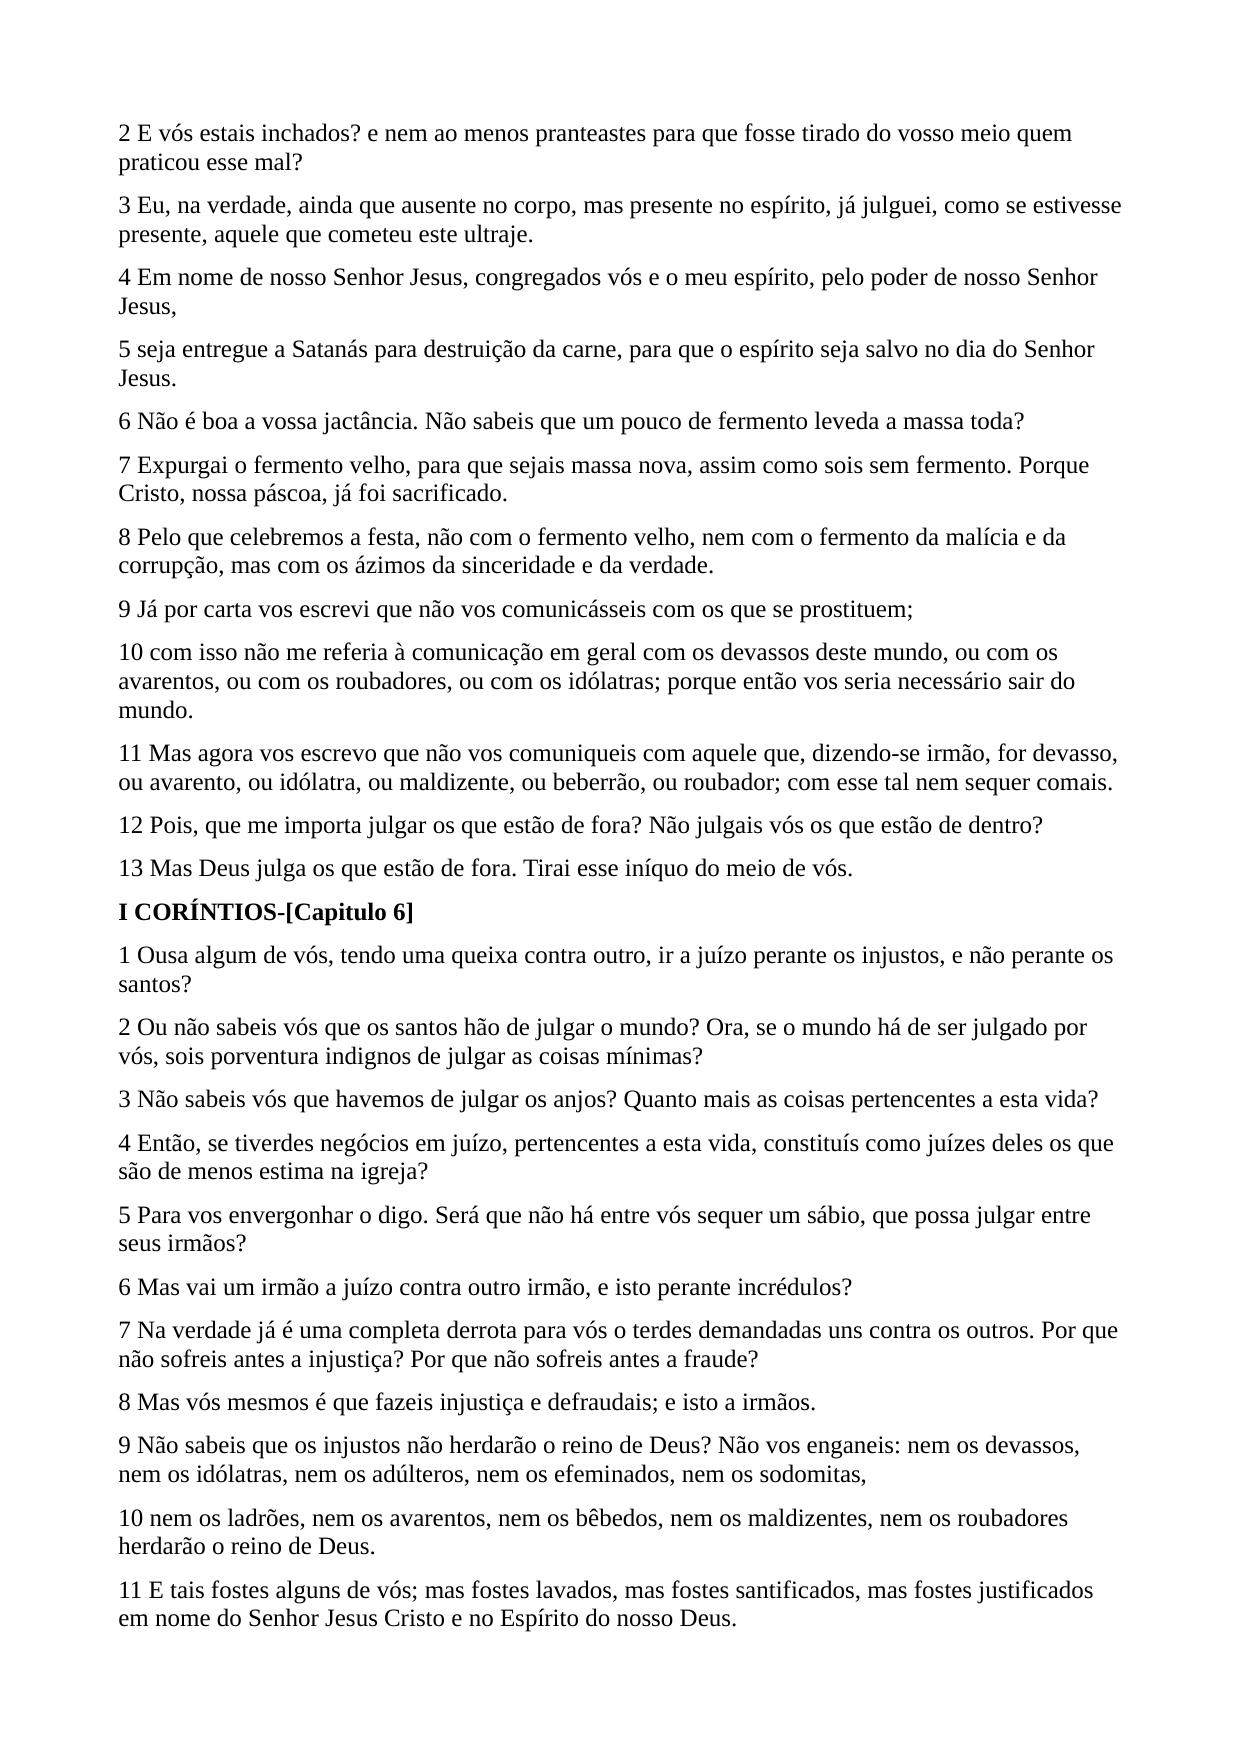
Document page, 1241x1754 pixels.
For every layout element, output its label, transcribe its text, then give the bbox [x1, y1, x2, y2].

text 4 Então, se tiverdes negócios em juízo, pertencentes a esta vida, constituís como juízes deles os que são de menos estima na igreja? [118, 1128, 1122, 1185]
text 2 E vós estais inchados? e nem ao menos pranteastes para que fosse tirado do vosso meio quem praticou esse mal? [118, 118, 1122, 176]
text 1 Ousa algum de vós, tendo uma queixa contra outro, ir a juízo perante os injustos, e não perante os santos? [118, 940, 1122, 998]
text 9 Não sabeis que os injustos não herdarão o reino de Deus? Não vos enganeis: nem os devassos, nem os idólatras, nem os adúlteros, nem os efeminados, nem os sodomitas, [118, 1431, 1122, 1488]
text 3 Não sabeis vós que havemos de julgar os anjos? Quanto mais as coisas pertencentes a esta vida? [118, 1084, 1122, 1113]
text 8 Pelo que celebremos a festa, não com o fermento velho, nem com o fermento da malícia e da corrupção, mas com os ázimos da sinceridade e da verdade. [118, 522, 1122, 579]
text 6 Mas vai um irmão a juízo contra outro irmão, e isto perante incrédulos? [118, 1272, 1122, 1301]
text 11 E tais fostes alguns de vós; mas fostes lavados, mas fostes santificados, mas fostes justificados em nome do Senhor Jesus Cristo e no Espírito do nosso Deus. [118, 1575, 1122, 1632]
text 10 nem os ladrões, nem os avarentos, nem os bêbedos, nem os maldizentes, nem os roubadores herdarão o reino de Deus. [118, 1503, 1122, 1560]
text 10 com isso não me referia à comunicação em geral com os devassos deste mundo, ou com os avarentos, ou com os roubadores, ou com os idólatras; porque então vos seria necessário sair do mundo. [118, 637, 1122, 723]
text 13 Mas Deus julga os que estão de fora. Tirai esse iníquo do meio de vós. [118, 853, 1122, 882]
text I CORÍNTIOS-[Capitulo 6] [118, 897, 1122, 926]
text 5 Para vos envergonhar o digo. Será que não há entre vós sequer um sábio, que possa julgar entre seus irmãos? [118, 1200, 1122, 1257]
text 12 Pois, que me importa julgar os que estão de fora? Não julgais vós os que estão de dentro? [118, 810, 1122, 839]
text 11 Mas agora vos escrevo que não vos comuniqueis com aquele que, dizendo-se irmão, for devasso, ou avarento, ou idólatra, ou maldizente, ou beberrão, ou roubador; com esse tal nem sequer comais. [118, 738, 1122, 796]
text 7 Na verdade já é uma completa derrota para vós o terdes demandadas uns contra os outros. Por que não sofreis antes a injustiça? Por que não sofreis antes a fraude? [118, 1315, 1122, 1373]
text 6 Não é boa a vossa jactância. Não sabeis que um pouco de fermento leveda a massa toda? [118, 406, 1122, 435]
text 4 Em nome de nosso Senhor Jesus, congregados vós e o meu espírito, pelo poder de nosso Senhor Jesus, [118, 262, 1122, 320]
text 3 Eu, na verdade, ainda que ausente no corpo, mas presente no espírito, já julguei, como se estivesse presente, aquele que cometeu este ultraje. [118, 190, 1122, 248]
text 8 Mas vós mesmos é que fazeis injustiça e defraudais; e isto a irmãos. [118, 1387, 1122, 1416]
text 5 seja entregue a Satanás para destruição da carne, para que o espírito seja salvo no dia do Senhor Jesus. [118, 334, 1122, 392]
text 7 Expurgai o fermento velho, para que sejais massa nova, assim como sois sem fermento. Porque Cristo, nossa páscoa, já foi sacrificado. [118, 450, 1122, 507]
text 2 Ou não sabeis vós que os santos hão de julgar o mundo? Ora, se o mundo há de ser julgado por vós, sois porventura indignos de julgar as coisas mínimas? [118, 1012, 1122, 1070]
text 9 Já por carta vos escrevi que não vos comunicásseis com os que se prostituem; [118, 594, 1122, 623]
